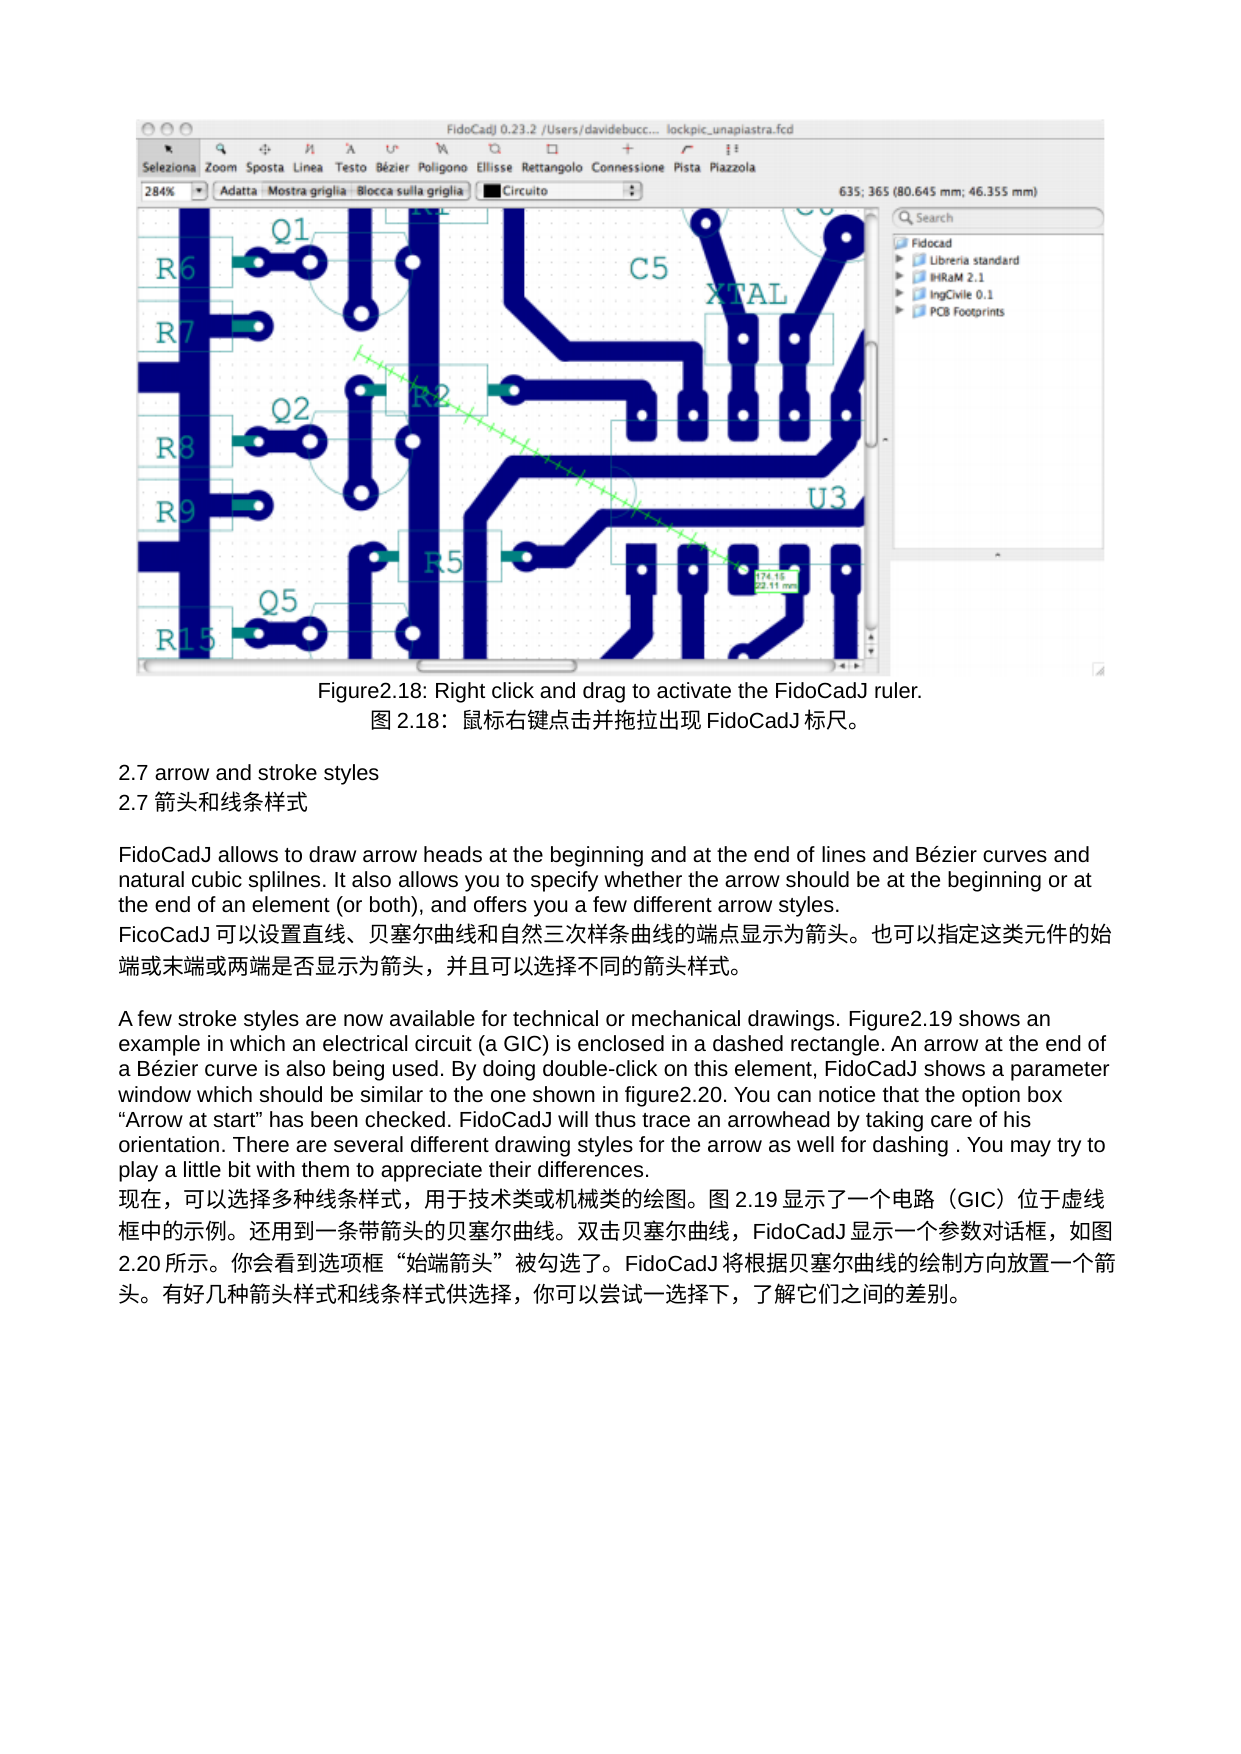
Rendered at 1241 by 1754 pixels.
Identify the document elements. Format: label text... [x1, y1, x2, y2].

picture [135, 118, 1105, 678]
subtitle 现在，可以选择多种线条样式，用于技术类或机械类的绘图。图2.19显示了一个电路（GIC）位于虚线框中的示例。还用到一条带箭头的贝塞尔曲线。双击贝塞尔曲线，FidoCadJ显示一个参数对话框，如图2.20所示。你会看到选项框“始端箭头”被勾选了。FidoCadJ将根据贝塞尔曲线的绘制方向放置一个箭头。有好几种箭头样式和线条样式供选择，你可以尝试一选择下，了解它们之间的差别。 [118, 1182, 1122, 1309]
subtitle Figure2.18: Right click and drag to activate the FidoCadJ ruler. [118, 118, 1122, 703]
subtitle FicoCadJ可以设置直线、贝塞尔曲线和自然三次样条曲线的端点显示为箭头。也可以指定这类元件的始端或末端或两端是否显示为箭头，并且可以选择不同的箭头样式。 [118, 917, 1122, 981]
subtitle 2.7 arrow and stroke styles [118, 759, 1122, 785]
subtitle 图2.18：鼠标右键点击并拖拉出现FidoCadJ标尺。 [118, 703, 1122, 734]
subtitle 2.7 箭头和线条样式 [118, 785, 1122, 816]
subtitle A few stroke styles are now available for technical or mechanical drawings. Figure2.19 shows an example in which an electrical circuit (a GIC) is enclosed in a dashed rectangle. An arrow at the end of a Bézier curve is also being used. By doing double-click on this element, FidoCadJ shows a parameter window which should be similar to the one shown in figure2.20. You can notice that the option box “Arrow at start” has been checked. FidoCadJ will thus trace an arrowhead by taking care of his orientation. There are several different drawing styles for the arrow as well for dashing . You may try to play a little bit with them to appreciate their differences. [118, 1006, 1122, 1182]
subtitle FidoCadJ allows to draw arrow heads at the beginning and at the end of lines and Bézier curves and natural cubic splilnes. It also allows you to specify whether the arrow should be at the beginning or at the end of an element (or both), and offers you a few different arrow styles. [118, 842, 1122, 917]
